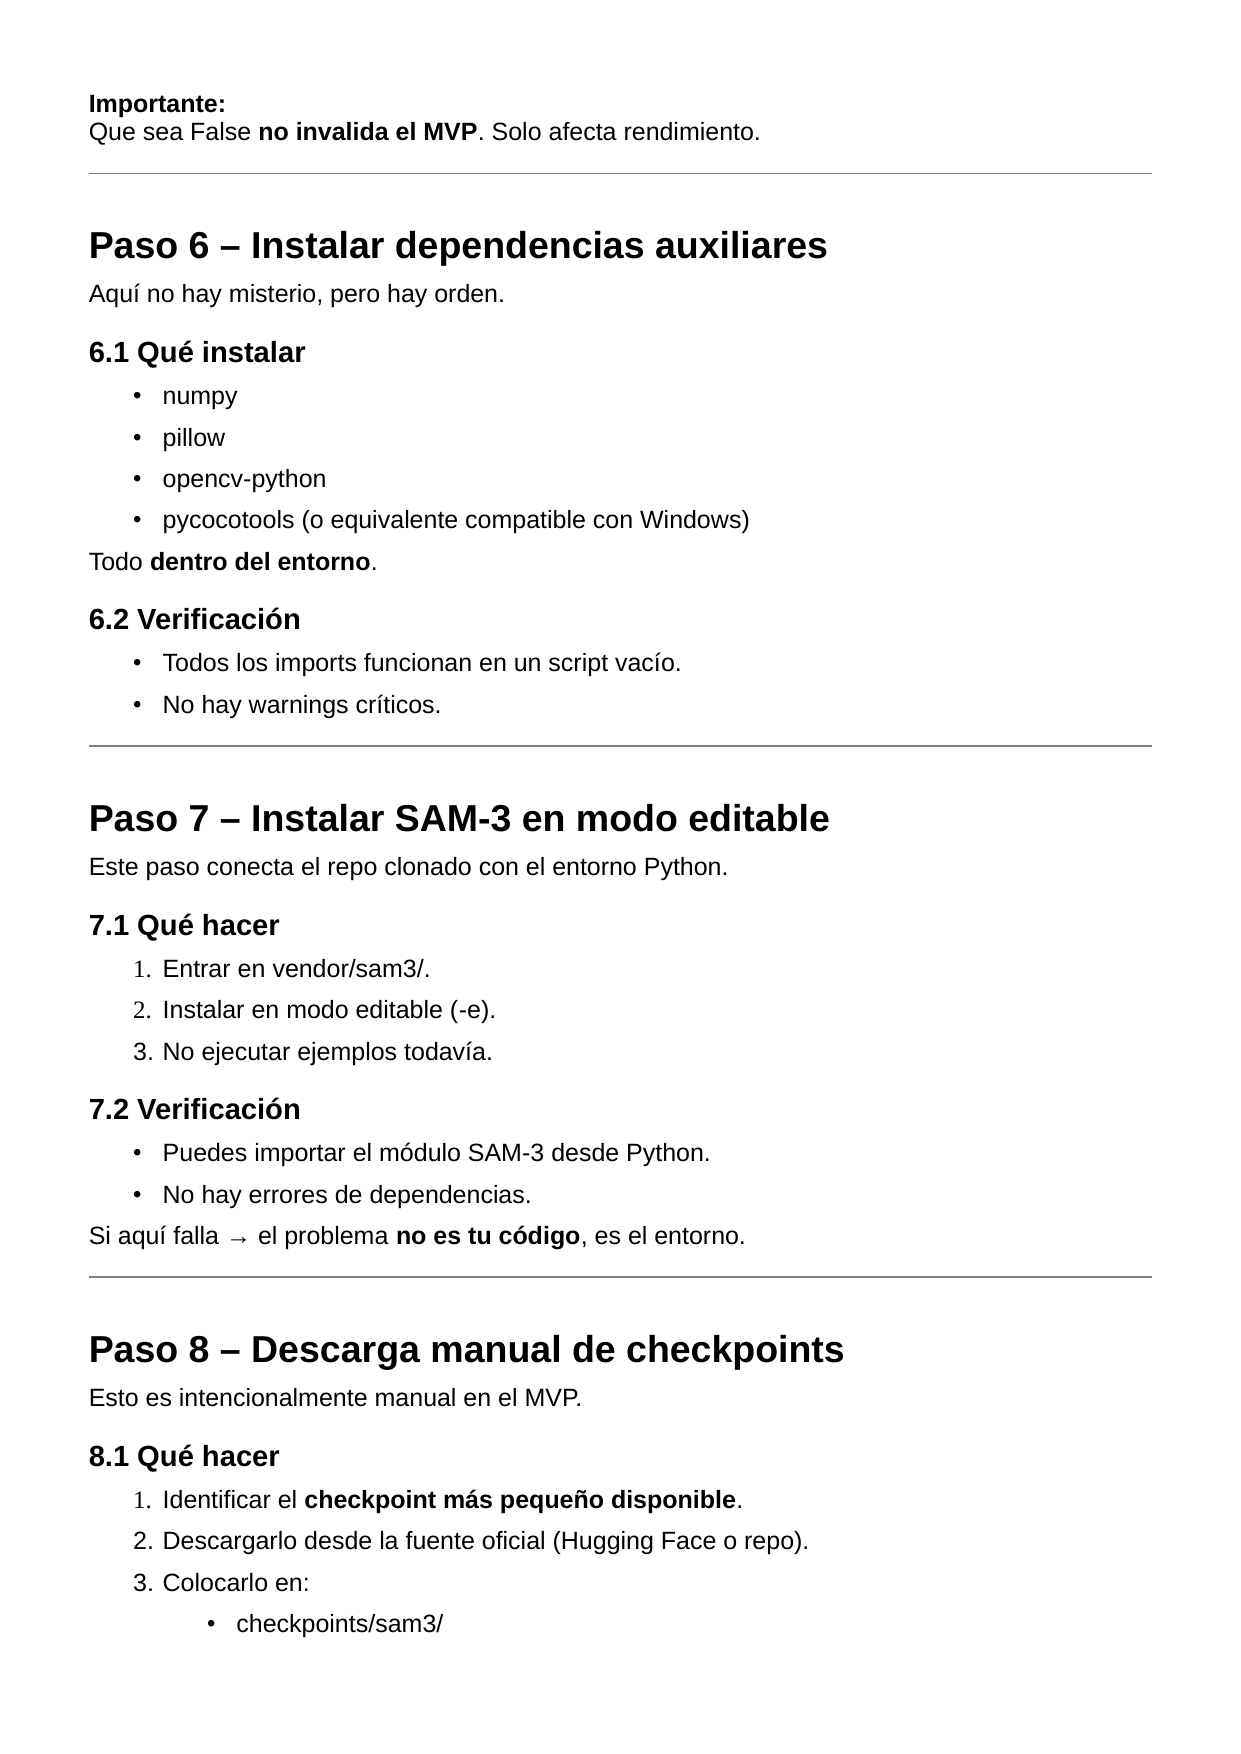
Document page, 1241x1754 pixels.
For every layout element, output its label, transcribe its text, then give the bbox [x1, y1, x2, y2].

list No hay warnings críticos. [133, 690, 1152, 719]
subtitle 7.2 Verificación [88, 1092, 1152, 1126]
text Esto es intencionalmente manual en el MVP. [88, 1383, 1152, 1412]
subtitle Paso 7 – Instalar SAM-3 en modo editable [88, 796, 1152, 839]
list numpy [133, 381, 1152, 410]
list Colocarlo en: [133, 1567, 1152, 1596]
subtitle 7.1 Qué hacer [88, 908, 1152, 941]
text Aquí no hay misterio, pero hay orden. [88, 279, 1152, 308]
list Instalar en modo editable (-e). [133, 995, 1152, 1024]
subtitle Paso 8 – Descarga manual de checkpoints [88, 1327, 1152, 1371]
list pillow [133, 422, 1152, 451]
list pycocotools (o equivalente compatible con Windows) [133, 505, 1152, 534]
subtitle 6.2 Verificación [88, 602, 1152, 636]
list Puedes importar el módulo SAM-3 desde Python. [133, 1138, 1152, 1167]
list checkpoints/sam3/ [207, 1609, 1152, 1638]
list Descargarlo desde la fuente oficial (Hugging Face o repo). [133, 1526, 1152, 1555]
list opencv-python [133, 464, 1152, 493]
list No hay errores de dependencias. [133, 1180, 1152, 1208]
text Este paso conecta el repo clonado con el entorno Python. [88, 852, 1152, 881]
text Importante: Que sea False no invalida el MVP. Solo afecta rendimiento. [88, 88, 1152, 146]
text Si aquí falla → el problema no es tu código, es el entorno. [88, 1221, 1152, 1250]
list Todos los imports funcionan en un script vacío. [133, 648, 1152, 677]
subtitle 8.1 Qué hacer [88, 1439, 1152, 1472]
list Entrar en vendor/sam3/. [133, 954, 1152, 983]
list No ejecutar ejemplos todavía. [133, 1036, 1152, 1065]
text Todo dentro del entorno. [88, 547, 1152, 575]
list Identificar el checkpoint más pequeño disponible. [133, 1485, 1152, 1514]
subtitle Paso 6 – Instalar dependencias auxiliares [88, 224, 1152, 267]
subtitle 6.1 Qué instalar [88, 335, 1152, 369]
